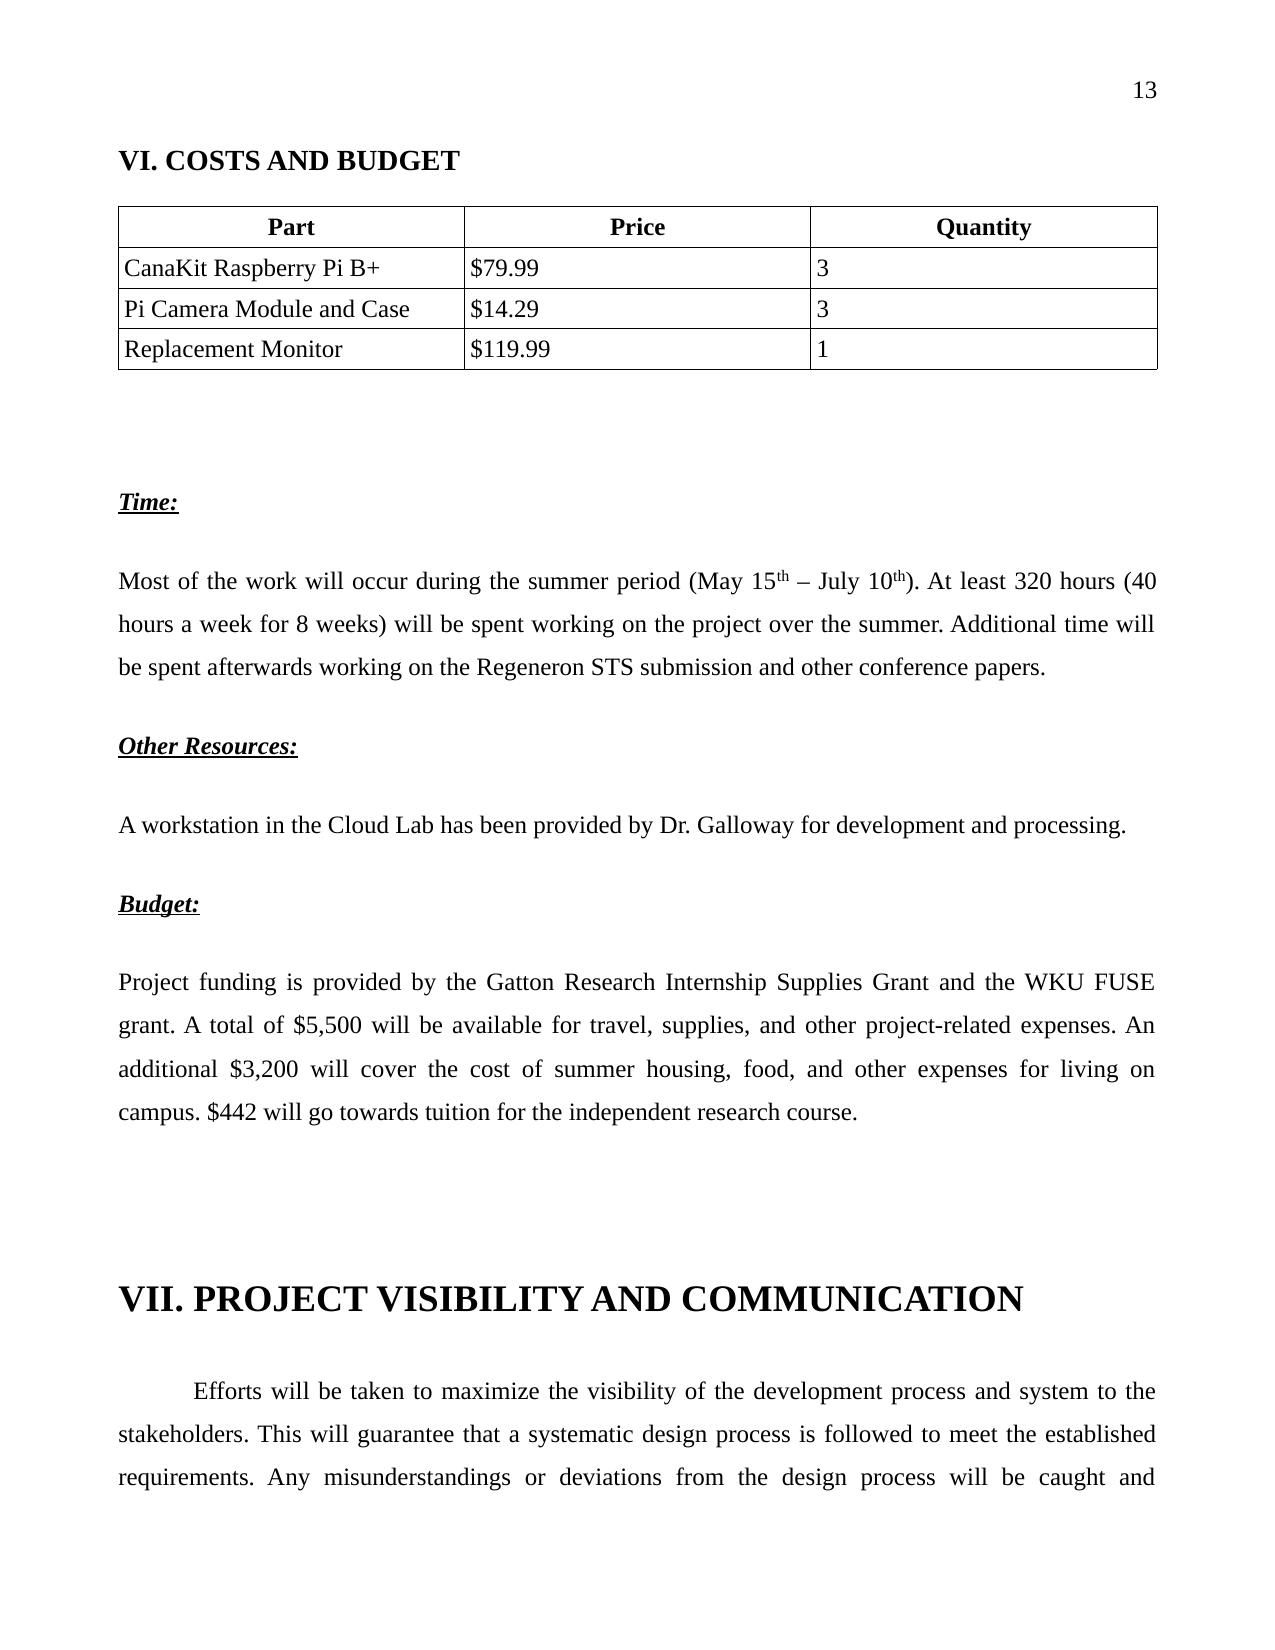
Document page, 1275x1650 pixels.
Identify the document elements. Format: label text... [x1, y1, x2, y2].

text Time: [118, 487, 1157, 516]
table_header Part [119, 207, 464, 247]
text VII. PROJECT VISIBILITY AND COMMUNICATION [118, 1276, 1157, 1319]
text Budget: [118, 889, 1157, 917]
text A workstation in the Cloud Lab has been provided by Dr. Galloway for development and processing. [118, 810, 1157, 839]
table_cell 3 [811, 289, 1157, 328]
table_cell $79.99 [465, 248, 810, 287]
table_cell 3 [811, 248, 1157, 287]
table_header Price [465, 207, 810, 247]
table_cell $119.99 [465, 329, 810, 369]
table_cell $14.29 [465, 289, 810, 328]
table_cell Replacement Monitor [119, 329, 464, 369]
text Efforts will be taken to maximize the visibility of the development process and system to the stakeholders. This will guarantee that a systematic design process is followed to meet the established requirements. Any misunderstandings or deviations from the design process will be caught and [118, 1376, 1157, 1491]
table_header Quantity [811, 207, 1157, 247]
text Most of the work will occur during the summer period (May 15th – July 10th). At least 320 hours (40 hours a week for 8 weeks) will be spent working on the project over the summer. Additional time will be spent afterwards working on the Regeneron STS submission and other conference papers. [118, 566, 1157, 681]
table_cell CanaKit Raspberry Pi B+ [119, 248, 464, 287]
table_cell Pi Camera Module and Case [119, 289, 464, 328]
text Project funding is provided by the Gatton Research Internship Supplies Grant and the WKU FUSE grant. A total of $5,500 will be available for travel, supplies, and other project-related expenses. An additional $3,200 will cover the cost of summer housing, food, and other expenses for living on campus. $442 will go towards tuition for the independent research course. [118, 967, 1157, 1126]
table_cell 1 [811, 329, 1157, 369]
subtitle VI. COSTS AND BUDGET [118, 143, 1157, 177]
text Other Resources: [118, 731, 1157, 760]
